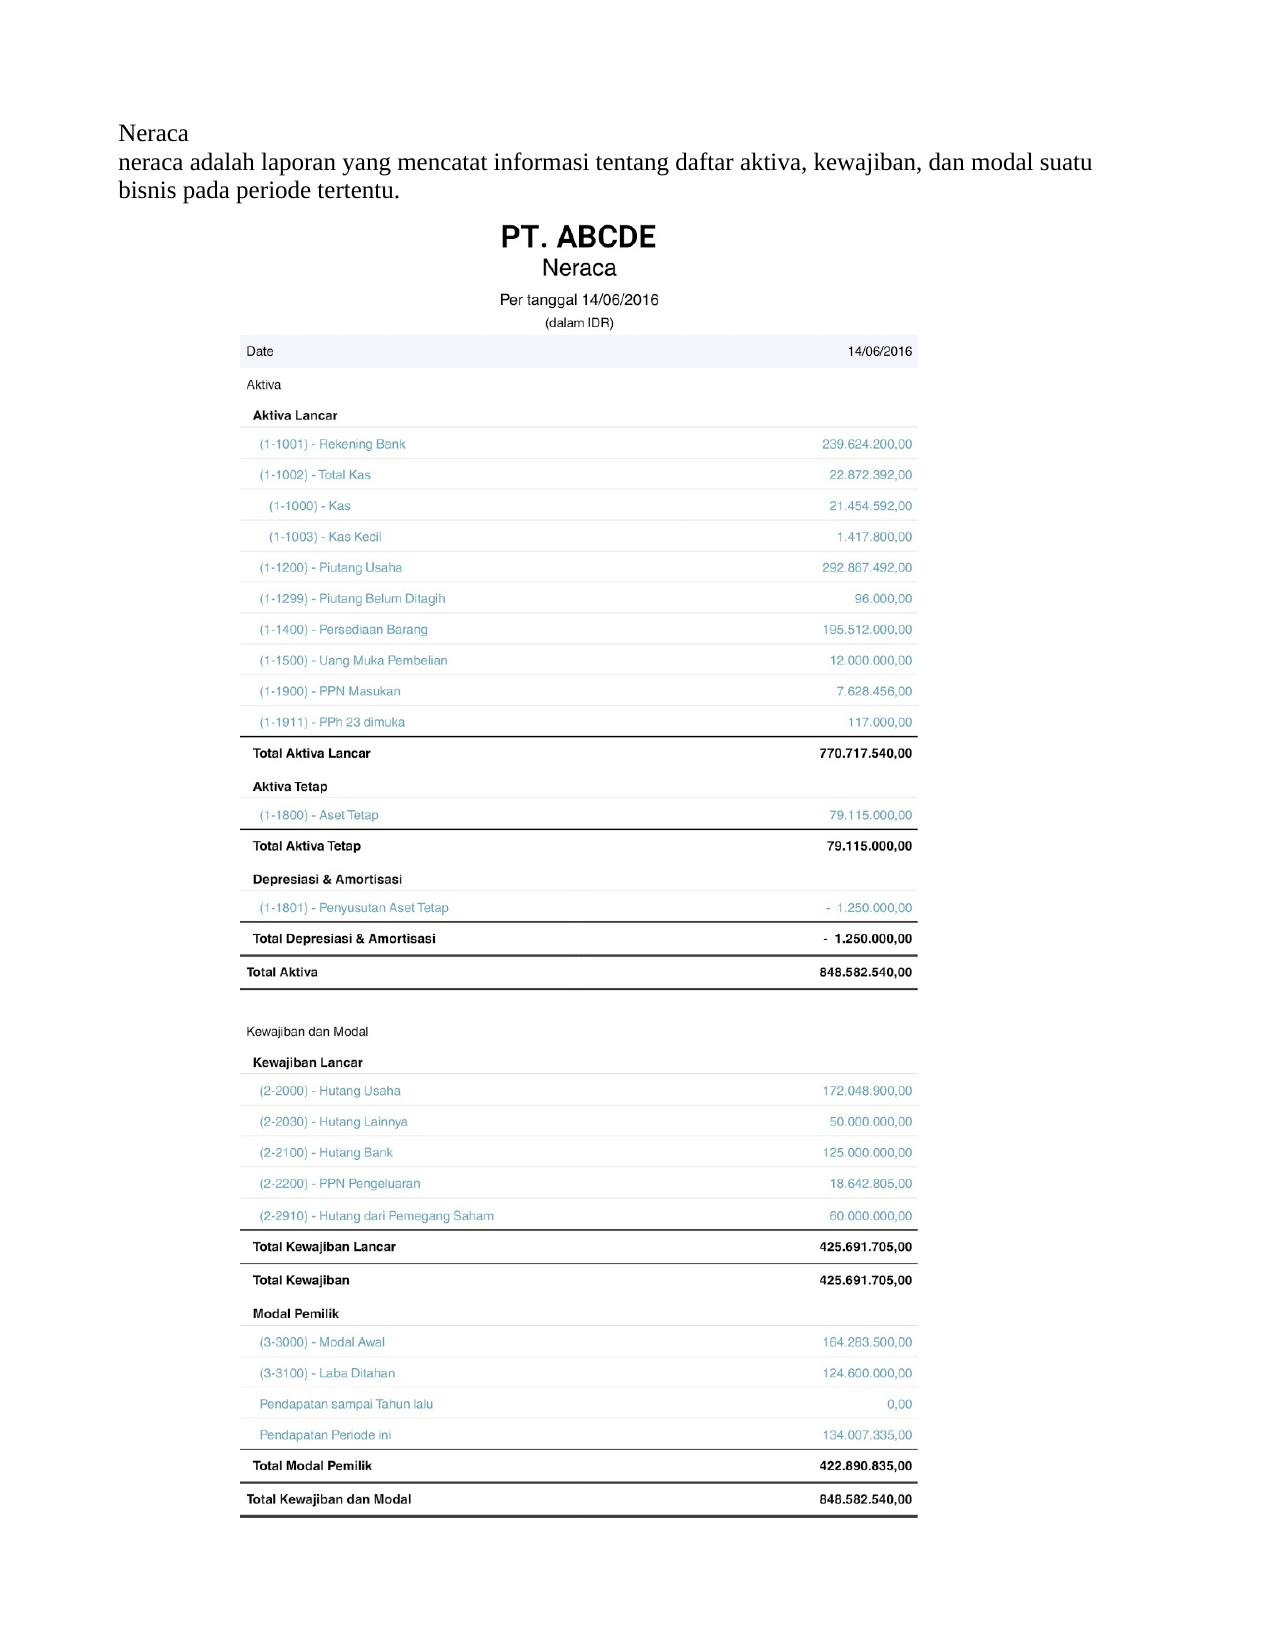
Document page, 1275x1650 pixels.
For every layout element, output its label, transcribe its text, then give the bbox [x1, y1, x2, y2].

text Neraca [118, 118, 1157, 147]
text neraca adalah laporan yang mencatat informasi tentang daftar aktiva, kewajiban, dan modal suatu bisnis pada periode tertentu. [118, 147, 1157, 204]
picture [193, 204, 964, 1533]
